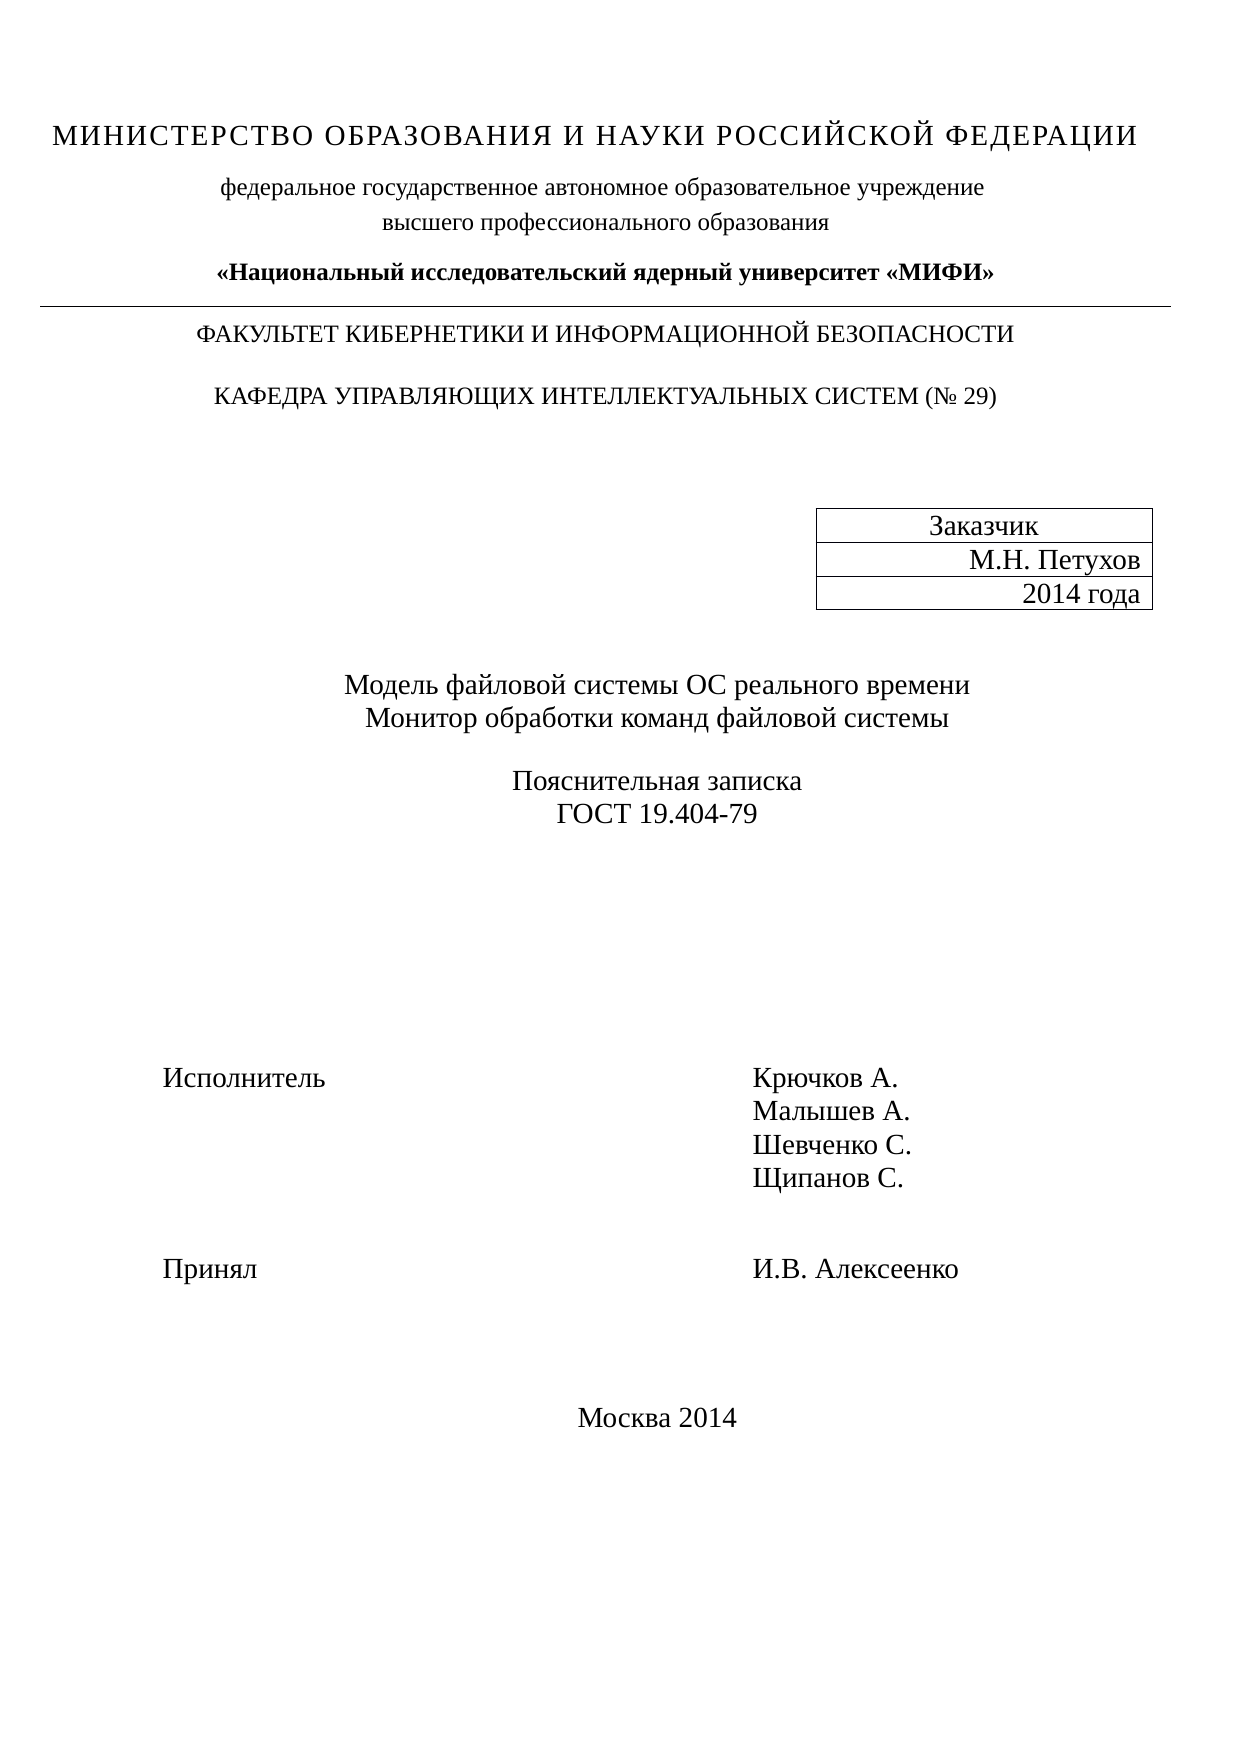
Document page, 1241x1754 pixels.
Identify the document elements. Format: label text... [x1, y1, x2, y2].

text Щипанов С. [162, 1160, 1152, 1194]
text Исполнитель Крючков А. [162, 1060, 1152, 1093]
text Модель файловой системы ОС реального времени [162, 667, 1152, 700]
text Монитор обработки команд файловой системы [162, 700, 1152, 734]
table_cell «Национальный исследовательский ядерный университет «МИФИ» [40, 257, 1171, 306]
table_header Заказчик [817, 509, 1152, 542]
table_cell ФАКУЛЬТЕТ КИБЕРНЕТИКИ И ИНФОРМАЦИОННОЙ БЕЗОПАСНОСТИ [40, 307, 1171, 368]
text ГОСТ 19.404-79 [162, 796, 1152, 830]
text Принял И.В. Алексеенко [162, 1251, 1152, 1285]
text Москва 2014 [162, 1400, 1152, 1433]
table_cell КАФЕДРА УПРАВЛЯЮЩИХ ИНТЕЛЛЕКТУАЛЬНЫХ СИСТЕМ (№ 29) [40, 368, 1171, 422]
table_cell федеральное государственное автономное образовательное учреждение высшего профессионального образования [40, 173, 1171, 257]
table_cell 2014 года [817, 577, 1152, 609]
text Пояснительная записка [162, 763, 1152, 796]
text Малышев А. [162, 1093, 1152, 1127]
text Шевченко С. [162, 1127, 1152, 1160]
table_cell М.Н. Петухов [817, 543, 1152, 576]
table_header МИНИСТЕРСТВО ОБРАЗОВАНИЯ И НАУКИ РОССИЙСКОЙ ФЕДЕРАЦИИ [40, 118, 1171, 172]
